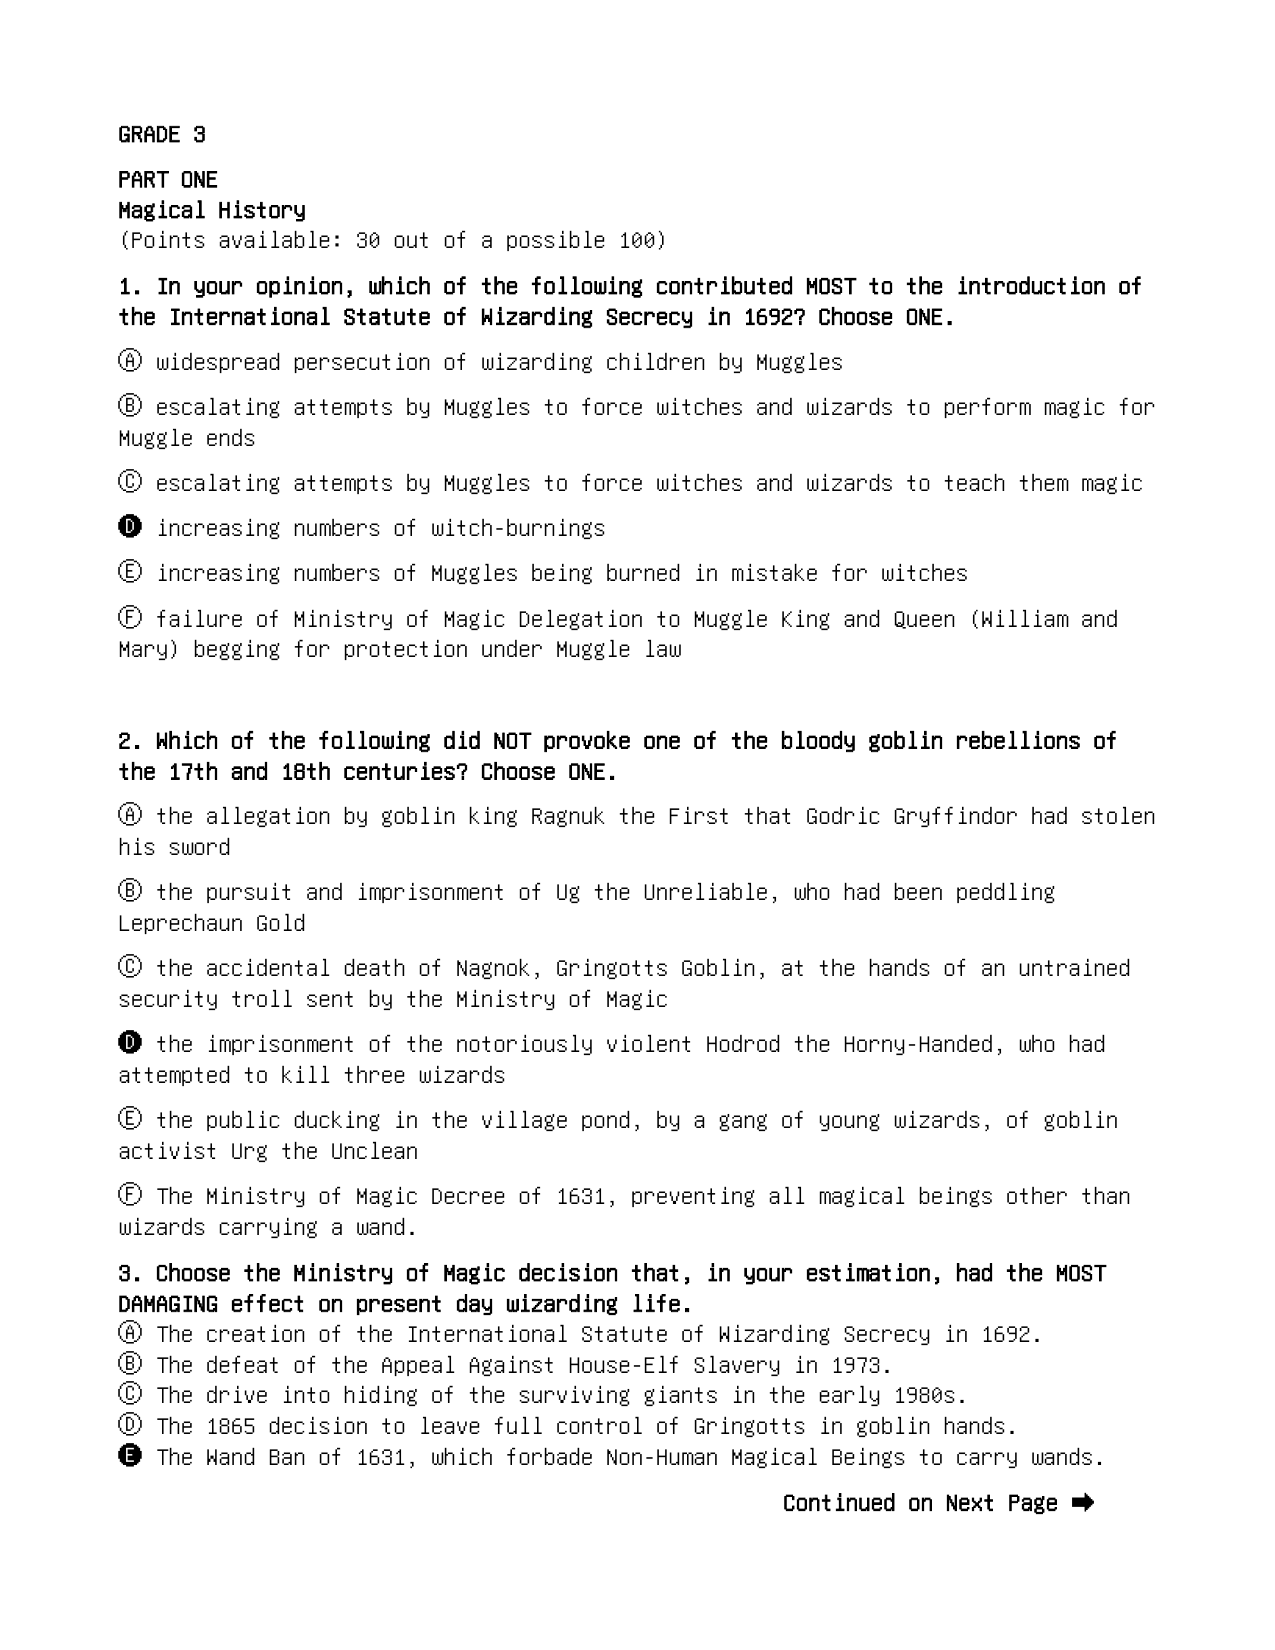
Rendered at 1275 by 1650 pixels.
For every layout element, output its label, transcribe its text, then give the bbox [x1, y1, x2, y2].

text Ⓒ the accidental death of Nagnok, Gringotts Goblin, at the hands of an untrained security troll sent by the Ministry of Magic [118, 953, 1157, 1011]
text Ⓕ failure of Ministry of Magic Delegation to Muggle King and Queen (William and Mary) begging for protection under Muggle law [118, 603, 1157, 661]
text Ⓕ The Ministry of Magic Decree of 1631, preventing all magical beings other than wizards carrying a wand. [118, 1181, 1157, 1239]
text Ⓑ the pursuit and imprisonment of Ug the Unreliable, who had been peddling Leprechaun Gold [118, 877, 1157, 934]
text GRADE 3 [118, 118, 1157, 145]
text 🅓 increasing numbers of witch-burnings [118, 513, 1157, 540]
text Continued on Next Page 🠲 [118, 1487, 1157, 1514]
text Ⓔ increasing numbers of Muggles being burned in mistake for witches [118, 558, 1157, 585]
text Ⓒ escalating attempts by Muggles to force witches and wizards to teach them magic [118, 468, 1157, 494]
text Ⓐ widespread persecution of wizarding children by Muggles [118, 346, 1157, 373]
text Ⓑ escalating attempts by Muggles to force witches and wizards to perform magic for Muggle ends [118, 392, 1157, 449]
text 1. In your opinion, which of the following contributed MOST to the introduction of the International Statute of Wizarding Secrecy in 1692? Choose ONE. [118, 270, 1157, 328]
text 🅓 the imprisonment of the notoriously violent Hodrod the Horny-Handed, who had attempted to kill three wizards [118, 1029, 1157, 1087]
text 3. Choose the Ministry of Magic decision that, in your estimation, had the MOST DAMAGING effect on present day wizarding life. Ⓐ The creation of the International Statute of Wizarding Secrecy in 1692. Ⓑ The defeat of the Appeal Against House-Elf Slavery in 1973. Ⓒ The drive into hiding of the surviving giants in the early 1980s. Ⓓ The 1865 decision to leave full control of Gringotts in goblin hands. 🅔 The Wand Ban of 1631, which forbade Non-Human Magical Beings to carry wands. [118, 1257, 1157, 1468]
text 2. Which of the following did NOT provoke one of the bloody goblin rebellions of the 17th and 18th centuries? Choose ONE. [118, 725, 1157, 782]
text Ⓐ the allegation by goblin king Ragnuk the First that Godric Gryffindor had stolen his sword [118, 801, 1157, 858]
text PART ONE Magical History (Points available: 30 out of a possible 100) [118, 163, 1157, 252]
text Ⓔ the public ducking in the village pond, by a gang of young wizards, of goblin activist Urg the Unclean [118, 1105, 1157, 1163]
